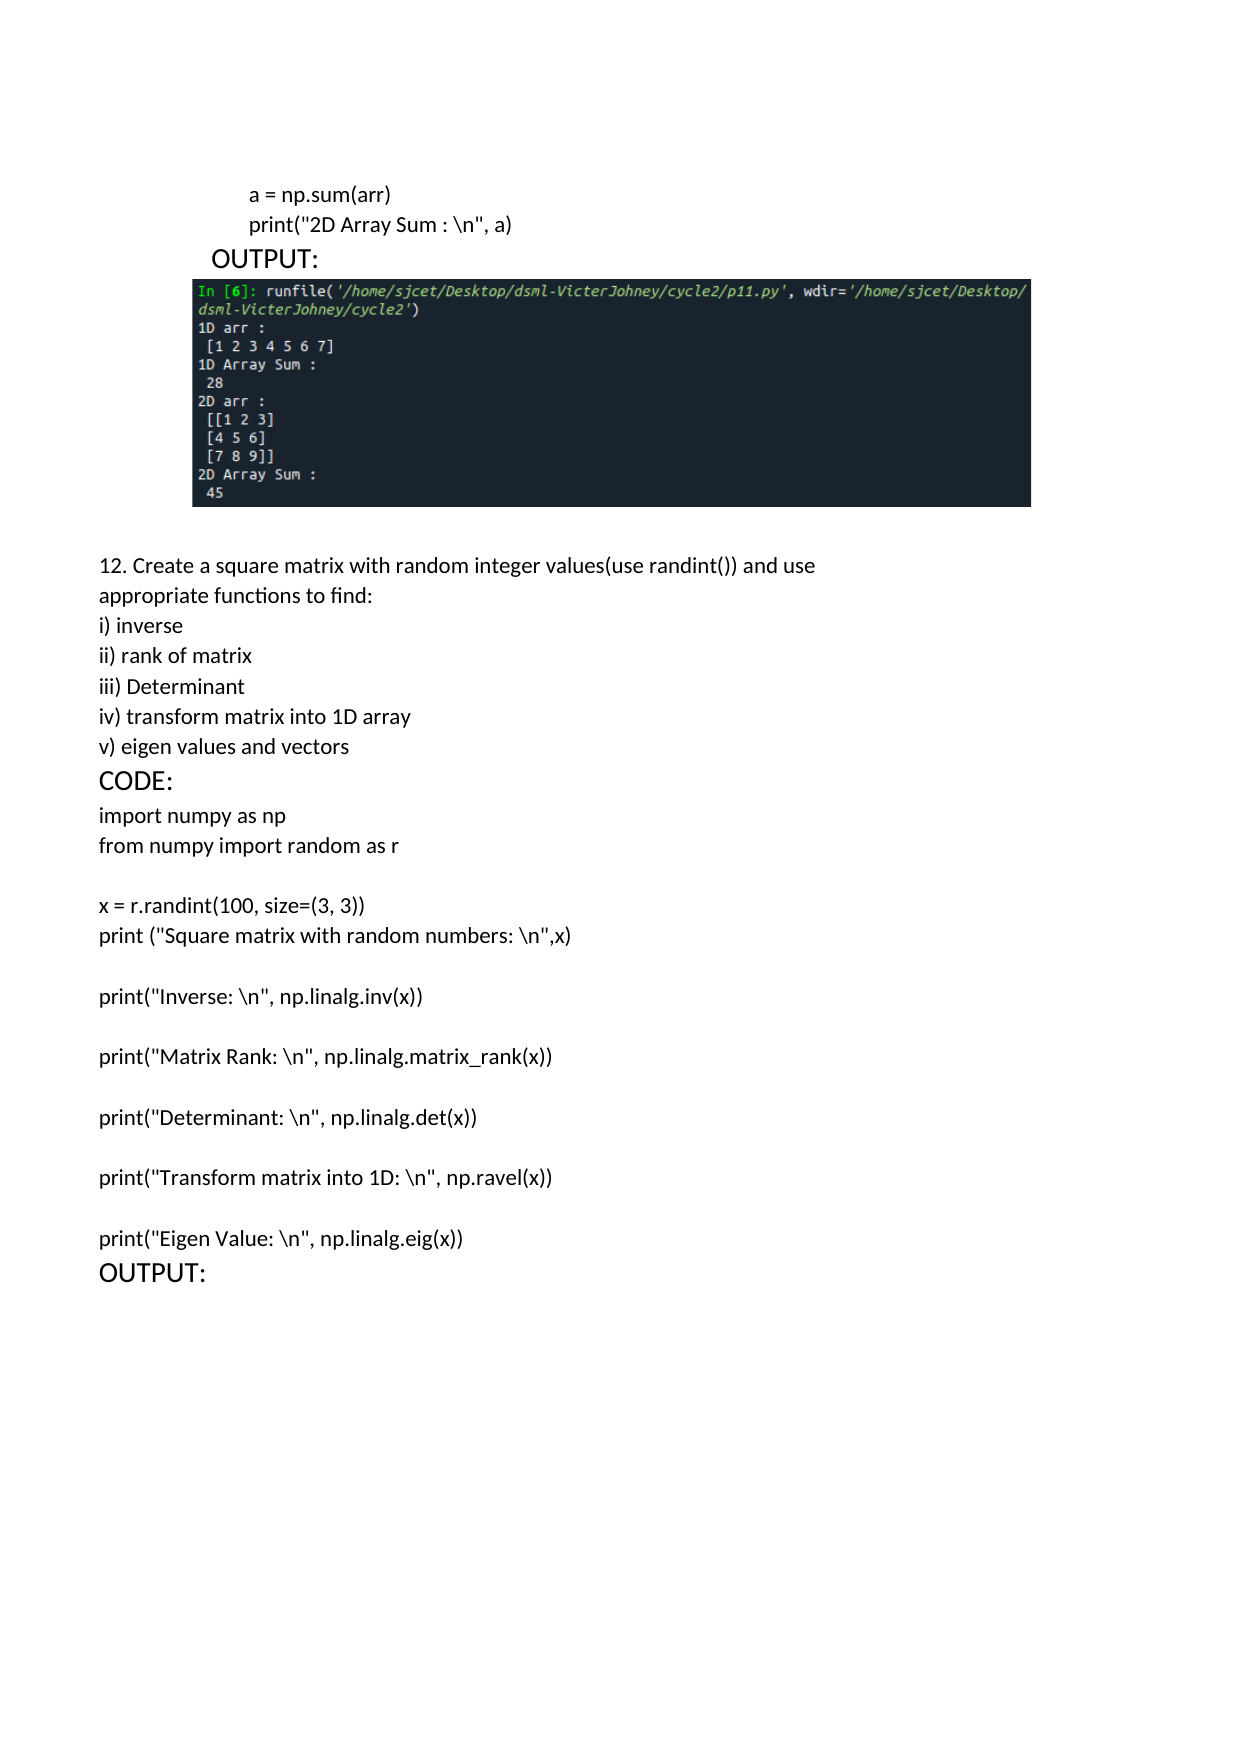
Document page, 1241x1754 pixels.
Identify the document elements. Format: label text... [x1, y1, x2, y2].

list import numpy as np [98, 801, 1125, 829]
list 12. Create a square matrix with random integer values(use randint()) and use [98, 551, 1125, 579]
list i) inverse [98, 611, 1125, 639]
list v) eigen values and vectors [98, 732, 1125, 760]
list print("Determinant: \n", np.linalg.det(x)) [98, 1103, 1125, 1131]
list print("Eigen Value: \n", np.linalg.eig(x)) [98, 1224, 1125, 1252]
picture [192, 279, 1032, 507]
list print("Inverse: \n", np.linalg.inv(x)) [98, 982, 1125, 1010]
list print ("Square matrix with random numbers: \n",x) [98, 922, 1125, 950]
list CODE: [98, 762, 1125, 798]
list appropriate functions to find: [98, 581, 1125, 609]
list iii) Determinant [98, 672, 1125, 700]
list OUTPUT: [173, 241, 1125, 276]
list print("2D Array Sum : \n", a) [175, 210, 1125, 238]
list from numpy import random as r [98, 831, 1125, 859]
list print("Transform matrix into 1D: \n", np.ravel(x)) [98, 1163, 1125, 1191]
list OUTPUT: [98, 1254, 1125, 1289]
list a = np.sum(arr) [98, 180, 1125, 208]
list iv) transform matrix into 1D array [98, 702, 1125, 730]
list print("Matrix Rank: \n", np.linalg.matrix_rank(x)) [98, 1042, 1125, 1071]
list x = r.randint(100, size=(3, 3)) [98, 891, 1125, 919]
list ii) rank of matrix [98, 642, 1125, 669]
